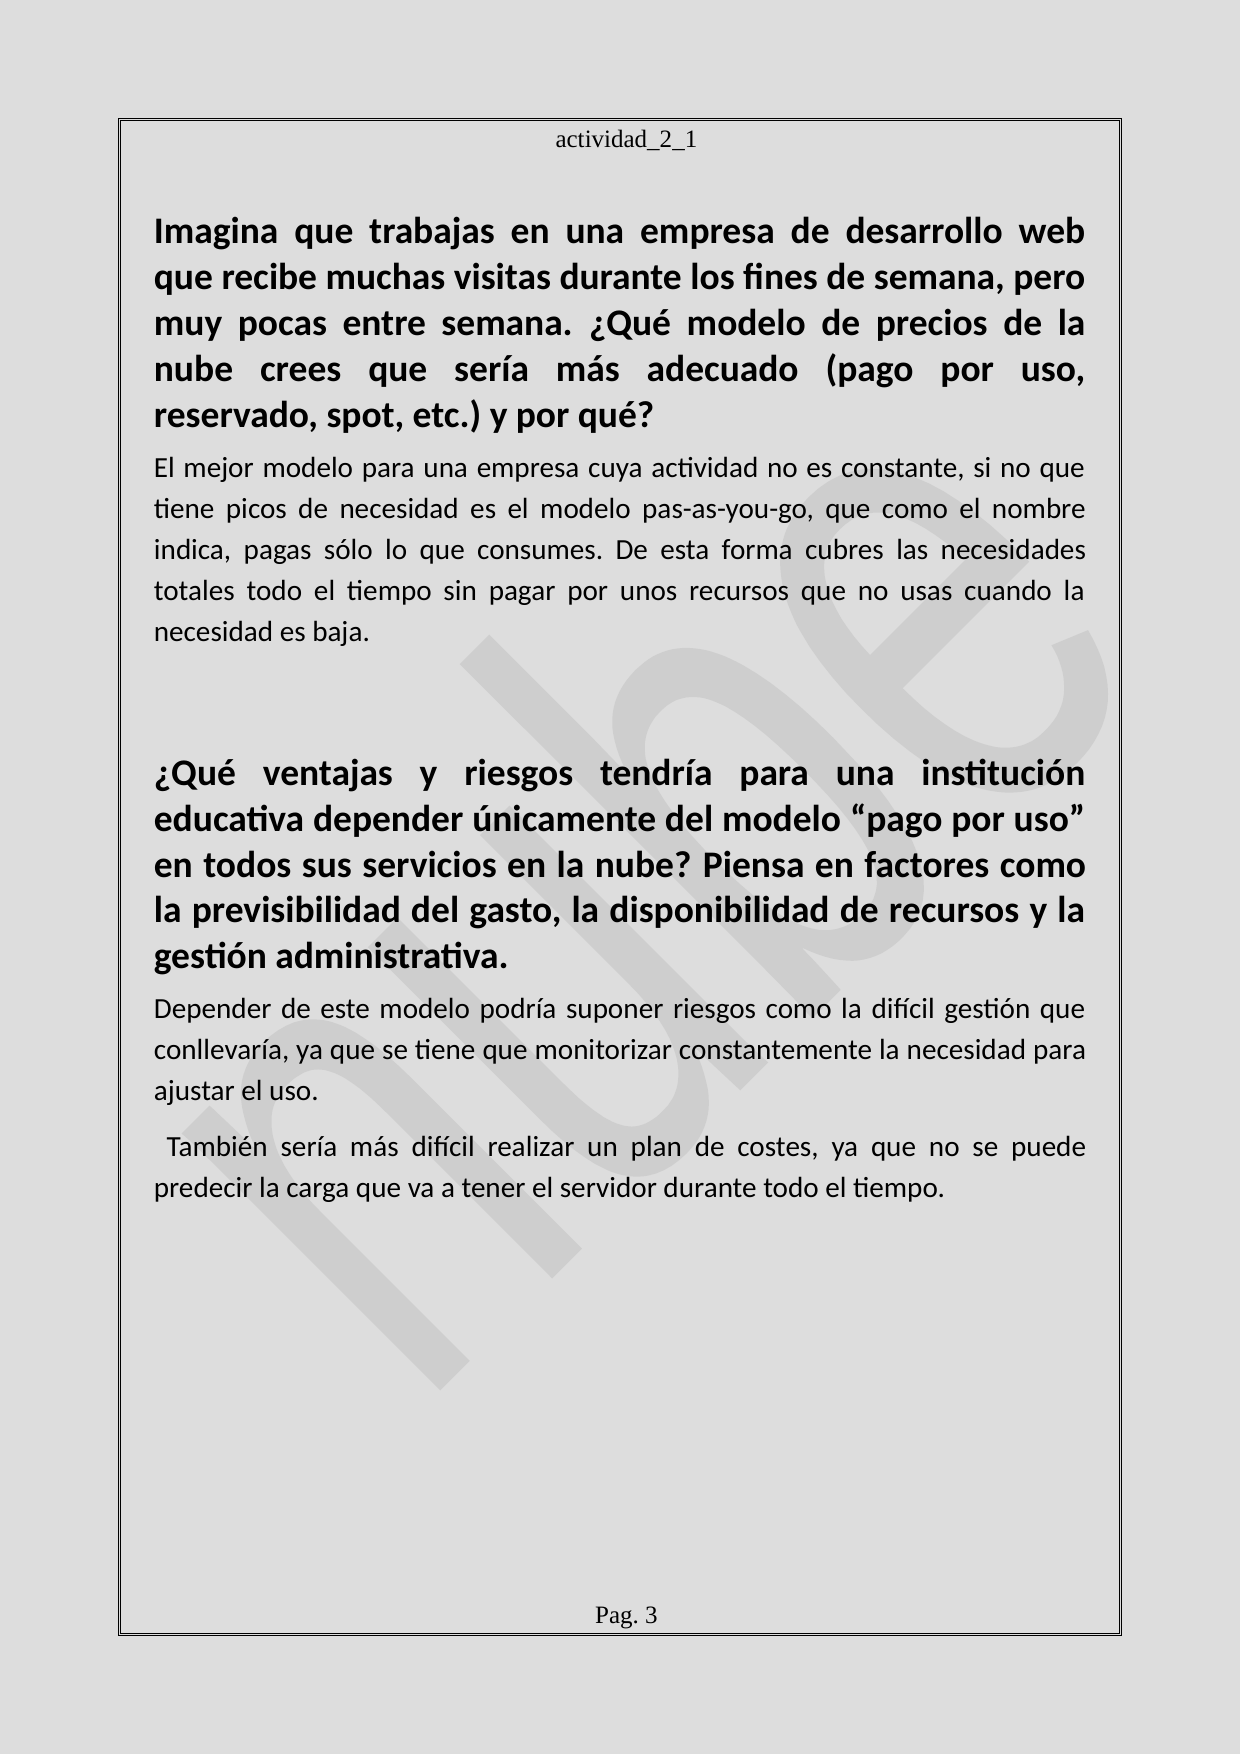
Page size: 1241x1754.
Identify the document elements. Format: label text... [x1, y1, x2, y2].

text También sería más difícil realizar un plan de costes, ya que no se puede predecir la carga que va a tener el servidor durante todo el tiempo. [272, 1128, 476, 1204]
text Depender de este modelo podría suponer riesgos como la difícil gestión que conllevaría, ya que se tiene que monitorizar constantemente la necesidad para ajustar el uso. [274, 1070, 380, 1108]
subtitle Imagina que trabajas en una empresa de desarrollo web que recibe muchas visitas durante los fines de semana, pero muy pocas entre semana. ¿Qué modelo de precios de la nube crees que sería más adecuado (pago por uso, reservado, spot, etc.) y por qué? [154, 207, 1087, 437]
text Depender de este modelo podría suponer riesgos como la difícil gestión que conllevaría, ya que se tiene que monitorizar constantemente la necesidad para ajustar el uso. [154, 991, 527, 1108]
subtitle ¿Qué ventajas y riesgos tendría para una institución educativa depender únicamente del modelo “pago por uso” en todos sus servicios en la nube? Piensa en factores como la previsibilidad del gasto, la disponibilidad de recursos y la gestión administrativa. [805, 749, 1087, 978]
text Depender de este modelo podría suponer riesgos como la difícil gestión que conllevaría, ya que se tiene que monitorizar constantemente la necesidad para ajustar el uso. [696, 991, 1087, 1108]
text Depender de este modelo podría suponer riesgos como la difícil gestión que conllevaría, ya que se tiene que monitorizar constantemente la necesidad para ajustar el uso. [472, 991, 678, 1108]
text También sería más difícil realizar un plan de costes, ya que no se puede predecir la carga que va a tener el servidor durante todo el tiempo. [463, 1128, 1087, 1204]
text También sería más difícil realizar un plan de costes, ya que no se puede predecir la carga que va a tener el servidor durante todo el tiempo. [154, 1128, 252, 1204]
subtitle ¿Qué ventajas y riesgos tendría para una institución educativa depender únicamente del modelo “pago por uso” en todos sus servicios en la nube? Piensa en factores como la previsibilidad del gasto, la disponibilidad de recursos y la gestión administrativa. [645, 749, 876, 930]
text El mejor modelo para una empresa cuya actividad no es constante, si no que tiene picos de necesidad es el modelo pas-as-you-go, que como el nombre indica, pagas sólo lo que consumes. De esta forma cubres las necesidades totales todo el tiempo sin pagar por unos recursos que no usas cuando la necesidad es baja. [154, 449, 1087, 648]
subtitle ¿Qué ventajas y riesgos tendría para una institución educativa depender únicamente del modelo “pago por uso” en todos sus servicios en la nube? Piensa en factores como la previsibilidad del gasto, la disponibilidad de recursos y la gestión administrativa. [154, 749, 772, 978]
